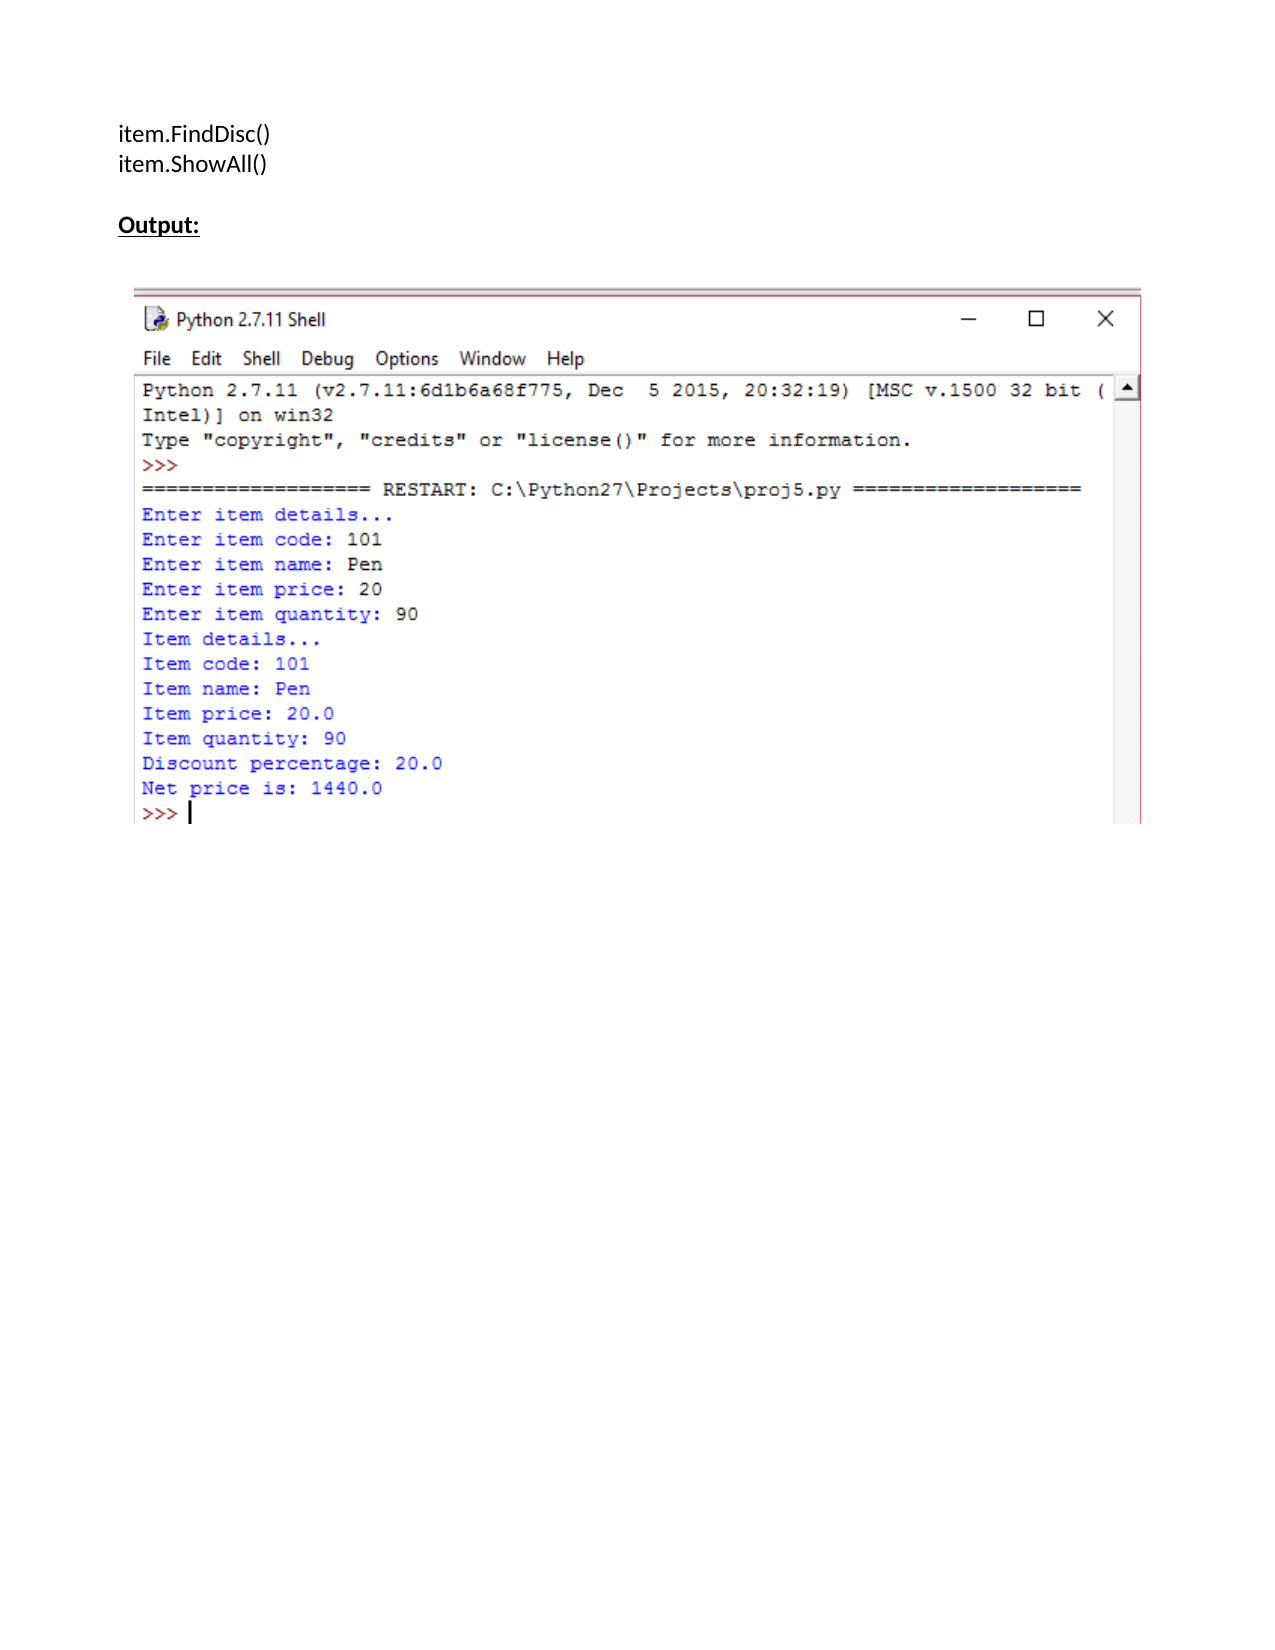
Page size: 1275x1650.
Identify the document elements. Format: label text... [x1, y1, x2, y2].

text Output: [118, 210, 1157, 240]
text item.ShowAll() [118, 149, 1157, 179]
picture [133, 287, 1142, 824]
text item.FindDisc() [118, 118, 1157, 149]
